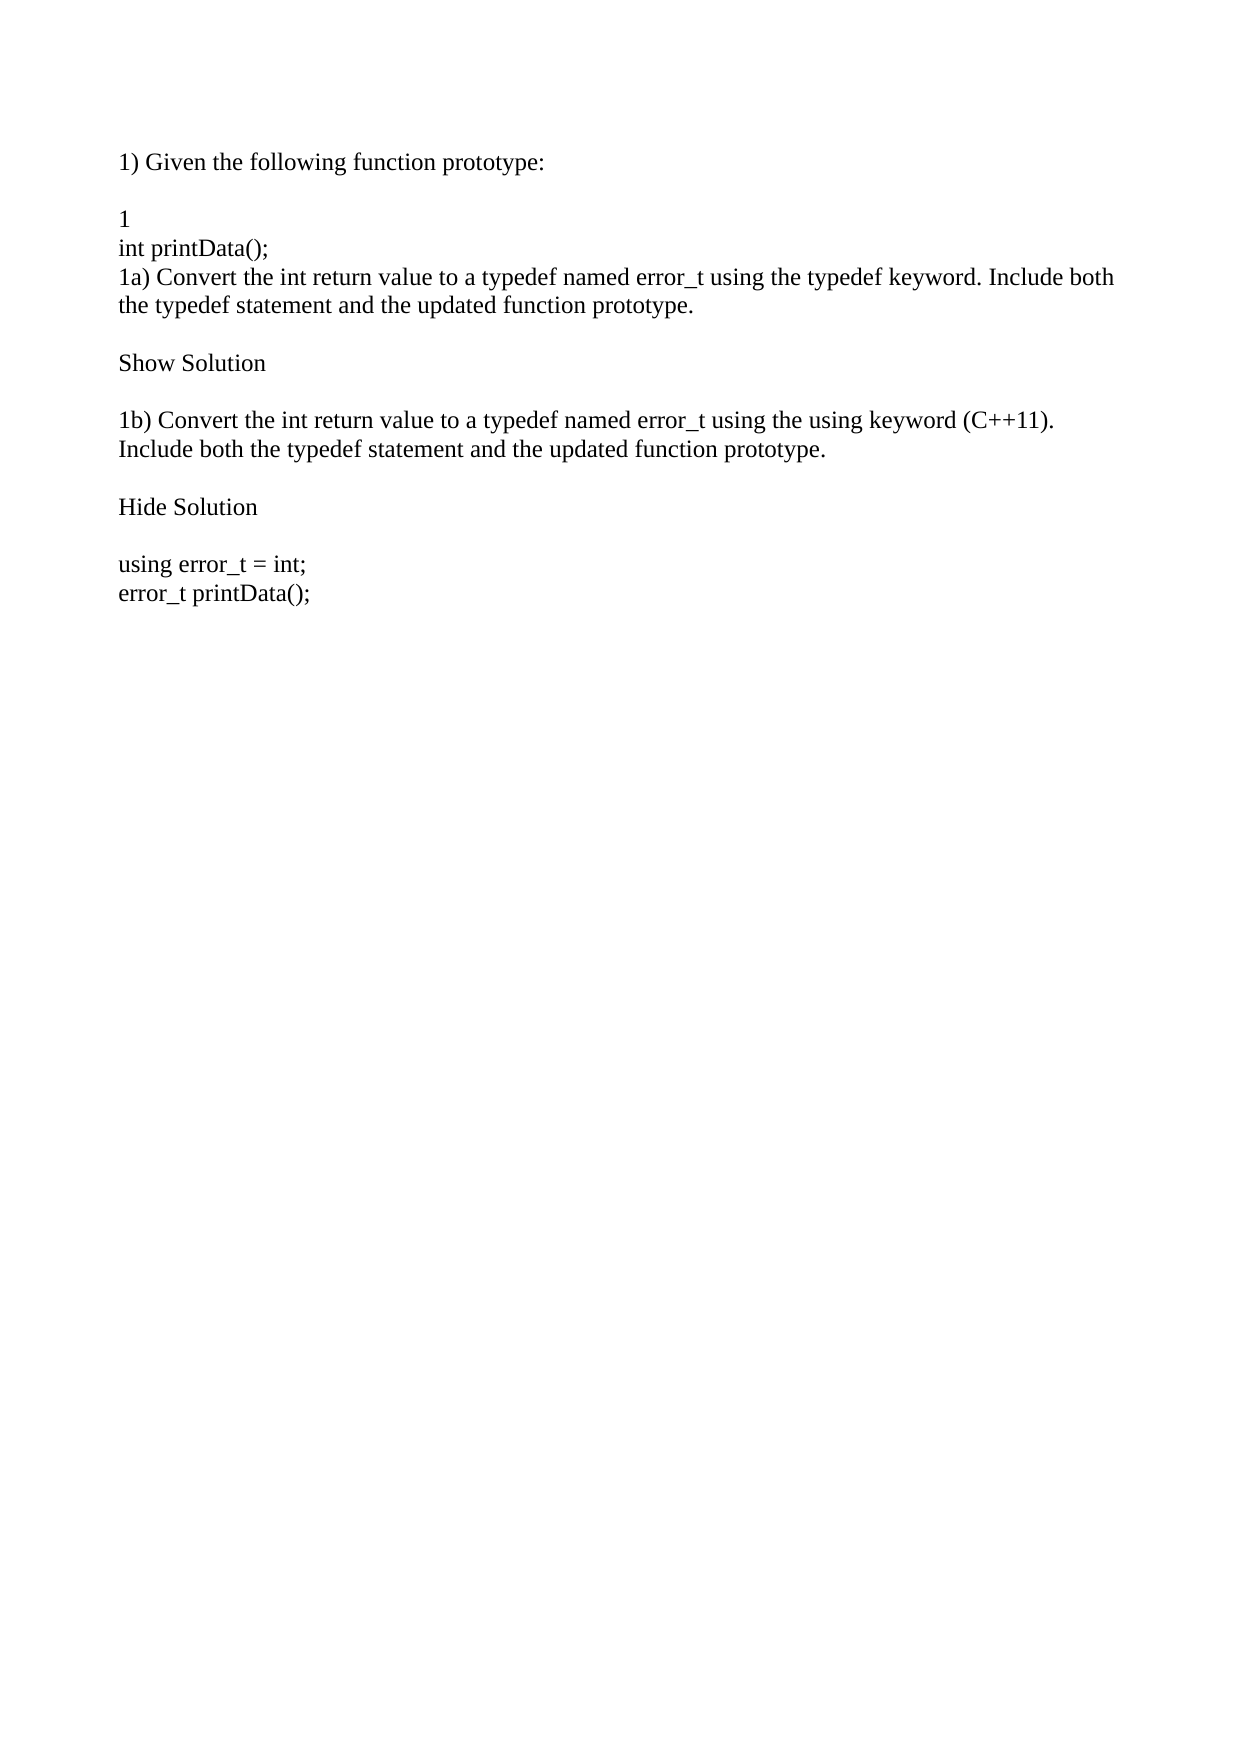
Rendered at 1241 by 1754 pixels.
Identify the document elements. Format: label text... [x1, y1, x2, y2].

text int printData(); [118, 233, 1122, 262]
text 1) Given the following function prototype: [118, 147, 1122, 176]
text 1b) Convert the int return value to a typedef named error_t using the using keyword (C++11). Include both the typedef statement and the updated function prototype. [118, 406, 1122, 463]
text Show Solution [118, 348, 1122, 377]
text error_t printData(); [118, 578, 1122, 607]
text using error_t = int; [118, 549, 1122, 578]
text 1a) Convert the int return value to a typedef named error_t using the typedef keyword. Include both the typedef statement and the updated function prototype. [118, 262, 1122, 319]
text Hide Solution [118, 492, 1122, 521]
text 1 [118, 204, 1122, 233]
